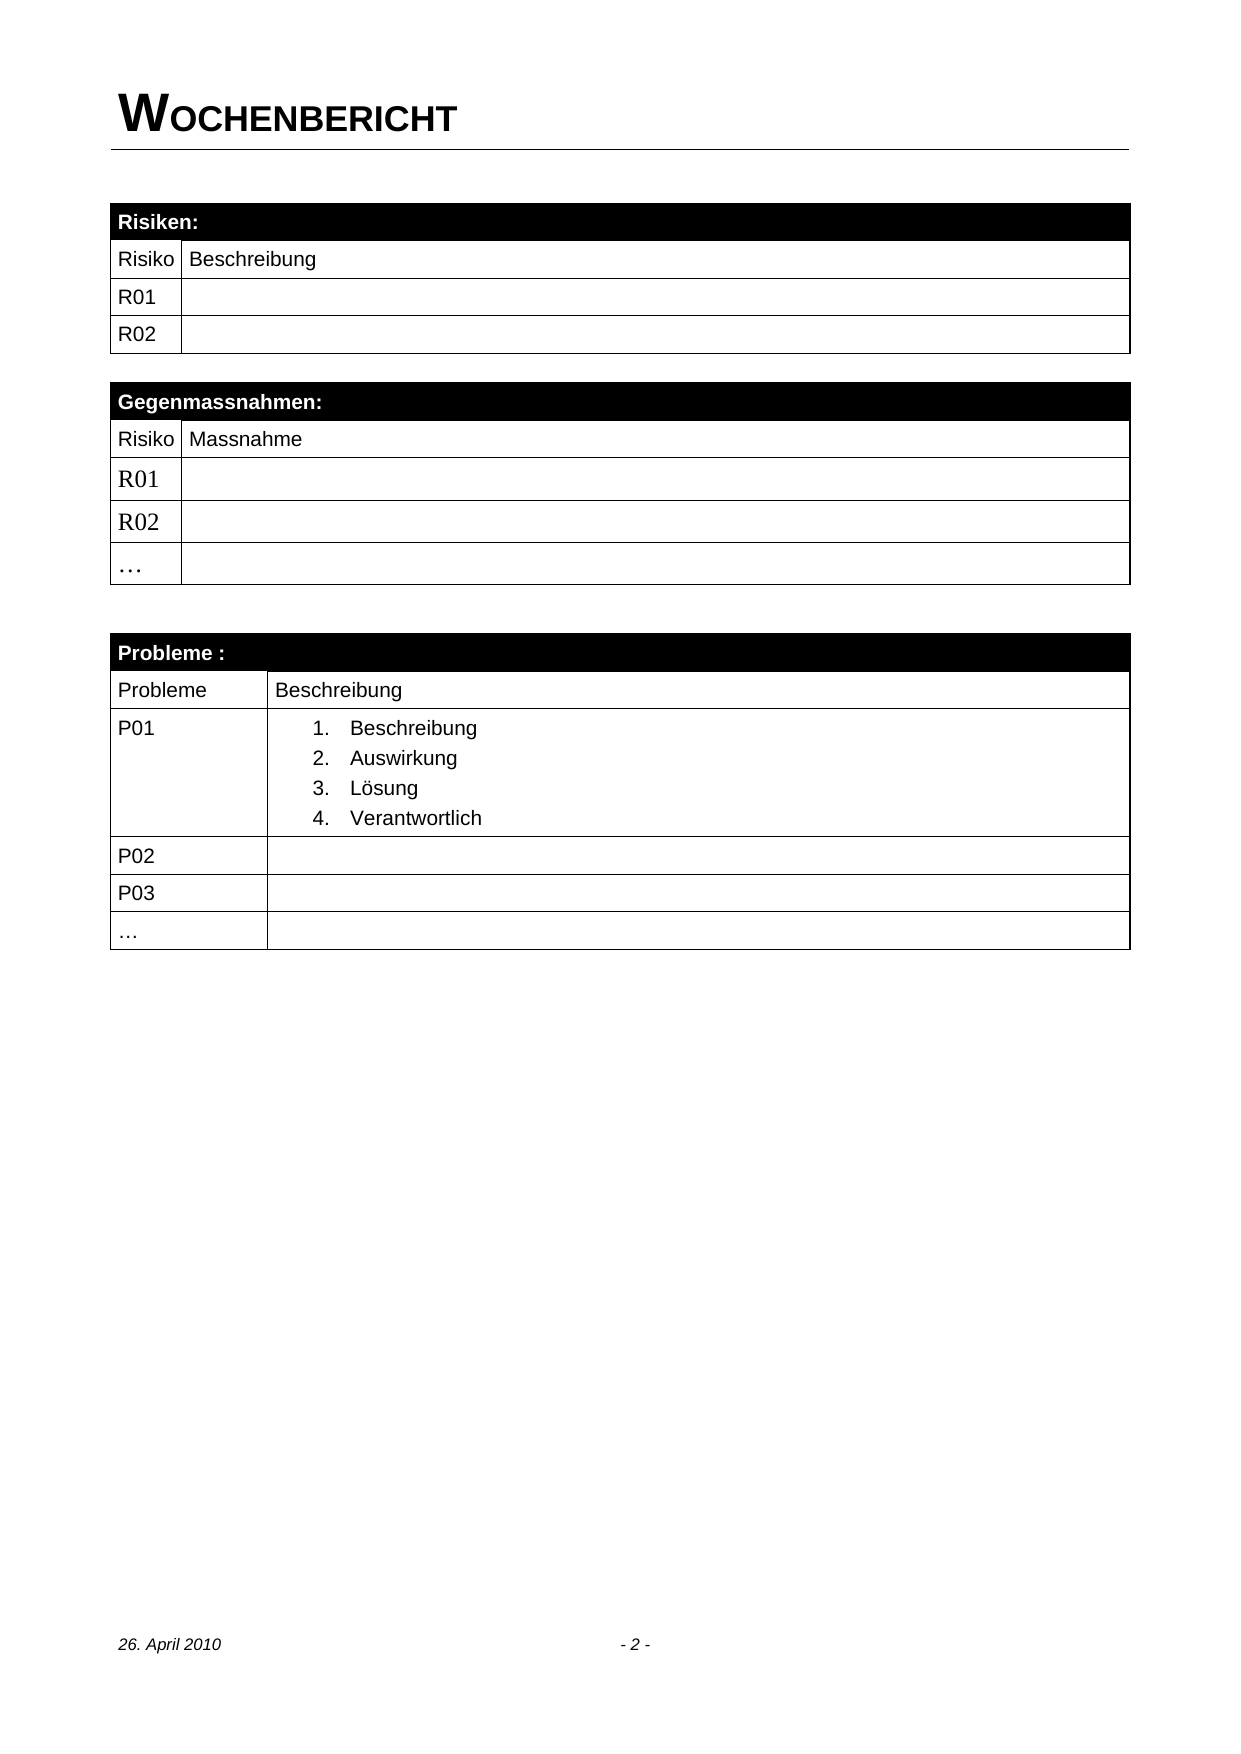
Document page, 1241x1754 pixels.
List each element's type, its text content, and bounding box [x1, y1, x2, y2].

table_cell [182, 316, 1129, 352]
table_cell [182, 543, 1129, 584]
table_cell [182, 501, 1129, 542]
table_cell R01 [111, 458, 181, 499]
table_cell Risiko [111, 240, 181, 277]
table_cell [182, 279, 1129, 315]
table_cell … [111, 543, 181, 584]
table_cell [268, 837, 1129, 874]
table_cell R01 [111, 279, 181, 315]
table_header Probleme : [111, 634, 1129, 671]
table_cell Massnahme [182, 421, 1129, 457]
table_cell [268, 912, 1129, 949]
table_header Gegenmassnahmen: [111, 383, 1129, 420]
table_cell … [111, 912, 267, 949]
table_header Risiken: [111, 204, 1129, 240]
table_cell R02 [111, 316, 181, 352]
table_cell P03 [111, 875, 267, 911]
table_cell [182, 458, 1129, 499]
table_cell P01 [111, 709, 267, 836]
table_cell Beschreibung [182, 241, 1129, 277]
table_cell Beschreibung Auswirkung Lösung Verantwortlich [268, 709, 1129, 836]
table_cell R02 [111, 501, 181, 542]
table_cell [268, 875, 1129, 911]
table_cell Risiko [111, 420, 181, 457]
table_cell Probleme [111, 671, 267, 708]
table_cell P02 [111, 837, 267, 874]
table_cell Beschreibung [268, 672, 1129, 708]
